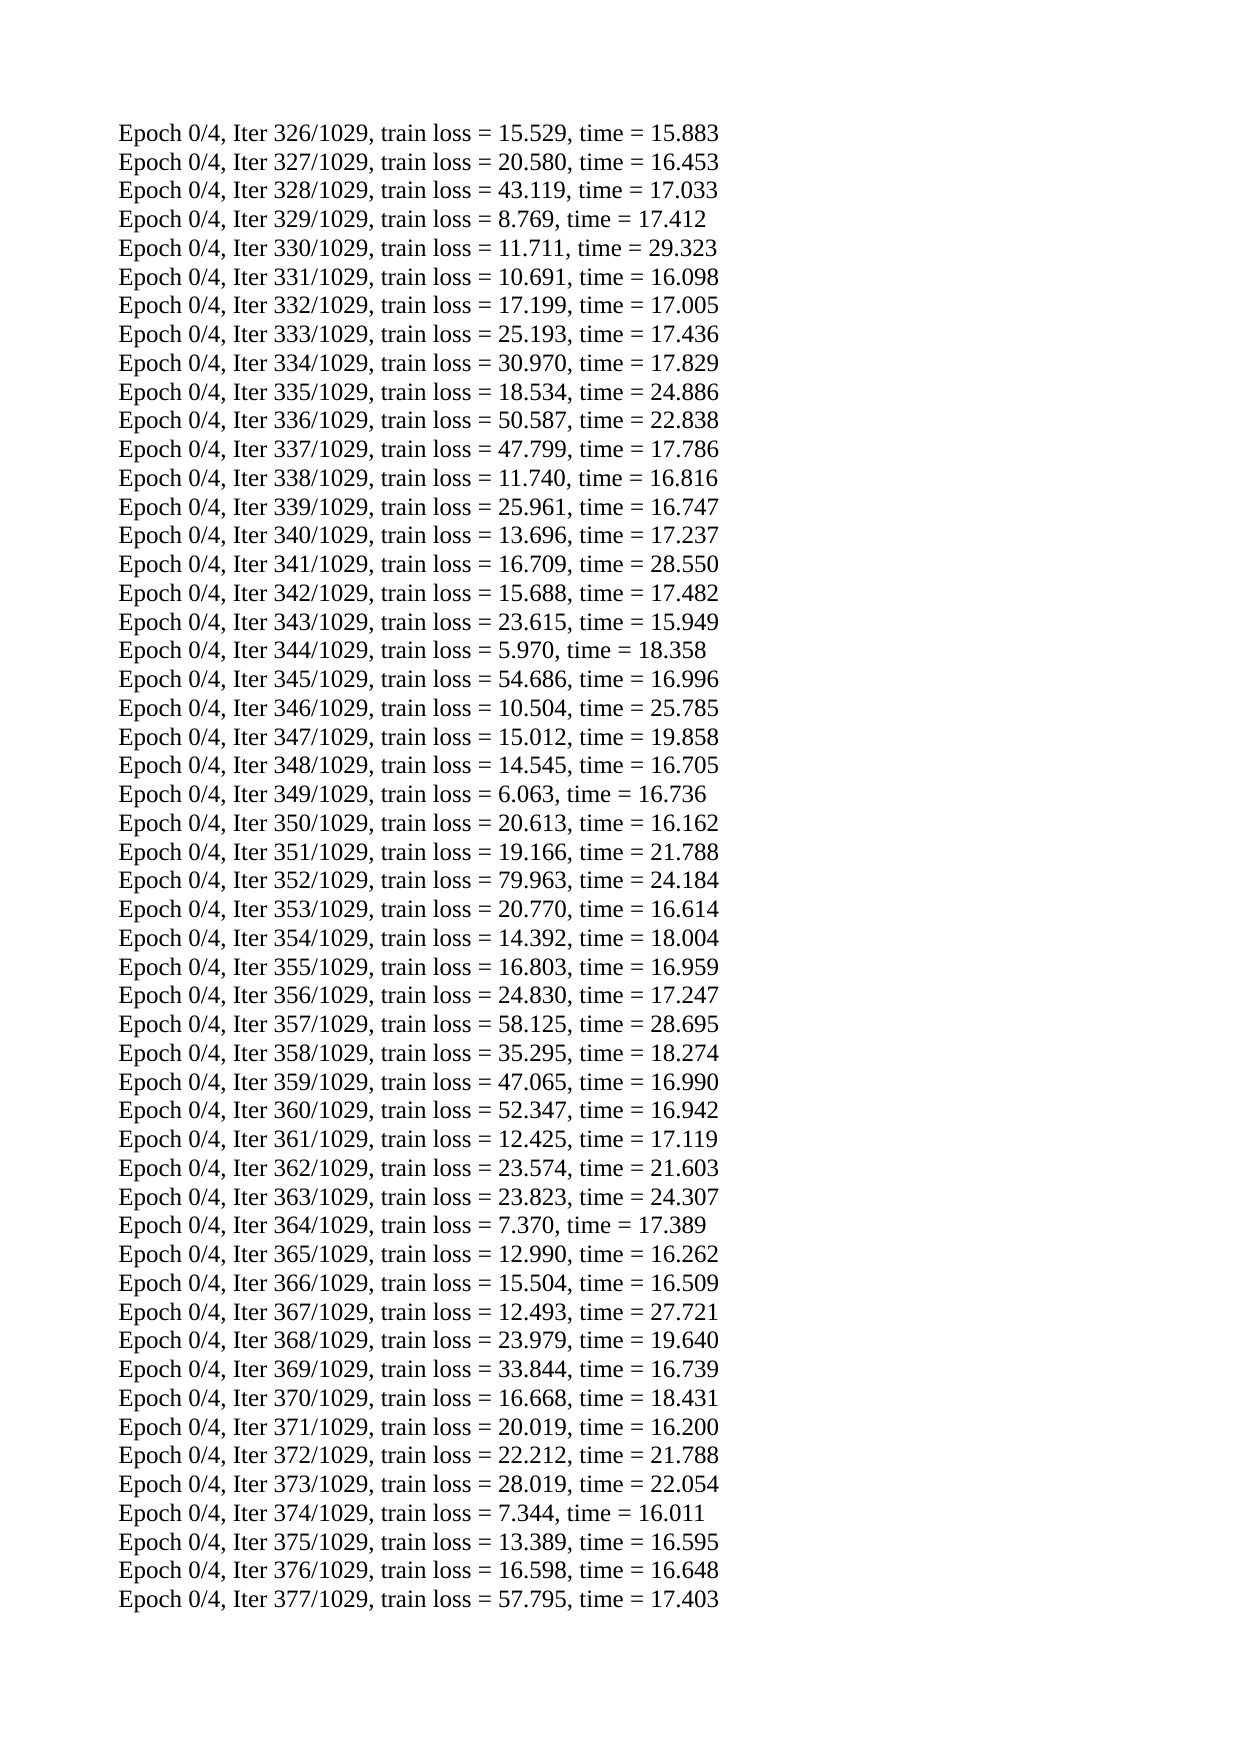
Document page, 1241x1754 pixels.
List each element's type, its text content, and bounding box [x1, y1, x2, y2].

text Epoch 0/4, Iter 346/1029, train loss = 10.504, time = 25.785 [118, 693, 1122, 722]
text Epoch 0/4, Iter 340/1029, train loss = 13.696, time = 17.237 [118, 521, 1122, 549]
text Epoch 0/4, Iter 376/1029, train loss = 16.598, time = 16.648 [118, 1556, 1122, 1584]
text Epoch 0/4, Iter 358/1029, train loss = 35.295, time = 18.274 [118, 1038, 1122, 1067]
text Epoch 0/4, Iter 353/1029, train loss = 20.770, time = 16.614 [118, 894, 1122, 923]
text Epoch 0/4, Iter 361/1029, train loss = 12.425, time = 17.119 [118, 1124, 1122, 1153]
text Epoch 0/4, Iter 337/1029, train loss = 47.799, time = 17.786 [118, 434, 1122, 463]
text Epoch 0/4, Iter 365/1029, train loss = 12.990, time = 16.262 [118, 1239, 1122, 1268]
text Epoch 0/4, Iter 364/1029, train loss = 7.370, time = 17.389 [118, 1211, 1122, 1239]
text Epoch 0/4, Iter 334/1029, train loss = 30.970, time = 17.829 [118, 348, 1122, 377]
text Epoch 0/4, Iter 350/1029, train loss = 20.613, time = 16.162 [118, 808, 1122, 837]
text Epoch 0/4, Iter 370/1029, train loss = 16.668, time = 18.431 [118, 1383, 1122, 1412]
text Epoch 0/4, Iter 351/1029, train loss = 19.166, time = 21.788 [118, 837, 1122, 866]
text Epoch 0/4, Iter 352/1029, train loss = 79.963, time = 24.184 [118, 866, 1122, 894]
text Epoch 0/4, Iter 362/1029, train loss = 23.574, time = 21.603 [118, 1153, 1122, 1182]
text Epoch 0/4, Iter 345/1029, train loss = 54.686, time = 16.996 [118, 664, 1122, 693]
text Epoch 0/4, Iter 371/1029, train loss = 20.019, time = 16.200 [118, 1412, 1122, 1441]
text Epoch 0/4, Iter 372/1029, train loss = 22.212, time = 21.788 [118, 1441, 1122, 1469]
text Epoch 0/4, Iter 339/1029, train loss = 25.961, time = 16.747 [118, 492, 1122, 521]
text Epoch 0/4, Iter 338/1029, train loss = 11.740, time = 16.816 [118, 463, 1122, 492]
text Epoch 0/4, Iter 331/1029, train loss = 10.691, time = 16.098 [118, 262, 1122, 291]
text Epoch 0/4, Iter 332/1029, train loss = 17.199, time = 17.005 [118, 291, 1122, 319]
text Epoch 0/4, Iter 356/1029, train loss = 24.830, time = 17.247 [118, 981, 1122, 1009]
text Epoch 0/4, Iter 349/1029, train loss = 6.063, time = 16.736 [118, 779, 1122, 808]
text Epoch 0/4, Iter 344/1029, train loss = 5.970, time = 18.358 [118, 636, 1122, 664]
text Epoch 0/4, Iter 377/1029, train loss = 57.795, time = 17.403 [118, 1584, 1122, 1613]
text Epoch 0/4, Iter 335/1029, train loss = 18.534, time = 24.886 [118, 377, 1122, 406]
text Epoch 0/4, Iter 355/1029, train loss = 16.803, time = 16.959 [118, 952, 1122, 981]
text Epoch 0/4, Iter 357/1029, train loss = 58.125, time = 28.695 [118, 1009, 1122, 1038]
text Epoch 0/4, Iter 375/1029, train loss = 13.389, time = 16.595 [118, 1527, 1122, 1556]
text Epoch 0/4, Iter 363/1029, train loss = 23.823, time = 24.307 [118, 1182, 1122, 1211]
text Epoch 0/4, Iter 359/1029, train loss = 47.065, time = 16.990 [118, 1067, 1122, 1096]
text Epoch 0/4, Iter 367/1029, train loss = 12.493, time = 27.721 [118, 1297, 1122, 1326]
text Epoch 0/4, Iter 369/1029, train loss = 33.844, time = 16.739 [118, 1354, 1122, 1383]
text Epoch 0/4, Iter 336/1029, train loss = 50.587, time = 22.838 [118, 406, 1122, 434]
text Epoch 0/4, Iter 366/1029, train loss = 15.504, time = 16.509 [118, 1268, 1122, 1297]
text Epoch 0/4, Iter 326/1029, train loss = 15.529, time = 15.883 [118, 118, 1122, 147]
text Epoch 0/4, Iter 342/1029, train loss = 15.688, time = 17.482 [118, 578, 1122, 607]
text Epoch 0/4, Iter 348/1029, train loss = 14.545, time = 16.705 [118, 751, 1122, 779]
text Epoch 0/4, Iter 360/1029, train loss = 52.347, time = 16.942 [118, 1096, 1122, 1124]
text Epoch 0/4, Iter 333/1029, train loss = 25.193, time = 17.436 [118, 319, 1122, 348]
text Epoch 0/4, Iter 343/1029, train loss = 23.615, time = 15.949 [118, 607, 1122, 636]
text Epoch 0/4, Iter 329/1029, train loss = 8.769, time = 17.412 [118, 204, 1122, 233]
text Epoch 0/4, Iter 330/1029, train loss = 11.711, time = 29.323 [118, 233, 1122, 262]
text Epoch 0/4, Iter 374/1029, train loss = 7.344, time = 16.011 [118, 1498, 1122, 1527]
text Epoch 0/4, Iter 341/1029, train loss = 16.709, time = 28.550 [118, 549, 1122, 578]
text Epoch 0/4, Iter 347/1029, train loss = 15.012, time = 19.858 [118, 722, 1122, 751]
text Epoch 0/4, Iter 328/1029, train loss = 43.119, time = 17.033 [118, 176, 1122, 204]
text Epoch 0/4, Iter 354/1029, train loss = 14.392, time = 18.004 [118, 923, 1122, 952]
text Epoch 0/4, Iter 373/1029, train loss = 28.019, time = 22.054 [118, 1469, 1122, 1498]
text Epoch 0/4, Iter 327/1029, train loss = 20.580, time = 16.453 [118, 147, 1122, 176]
text Epoch 0/4, Iter 368/1029, train loss = 23.979, time = 19.640 [118, 1326, 1122, 1354]
